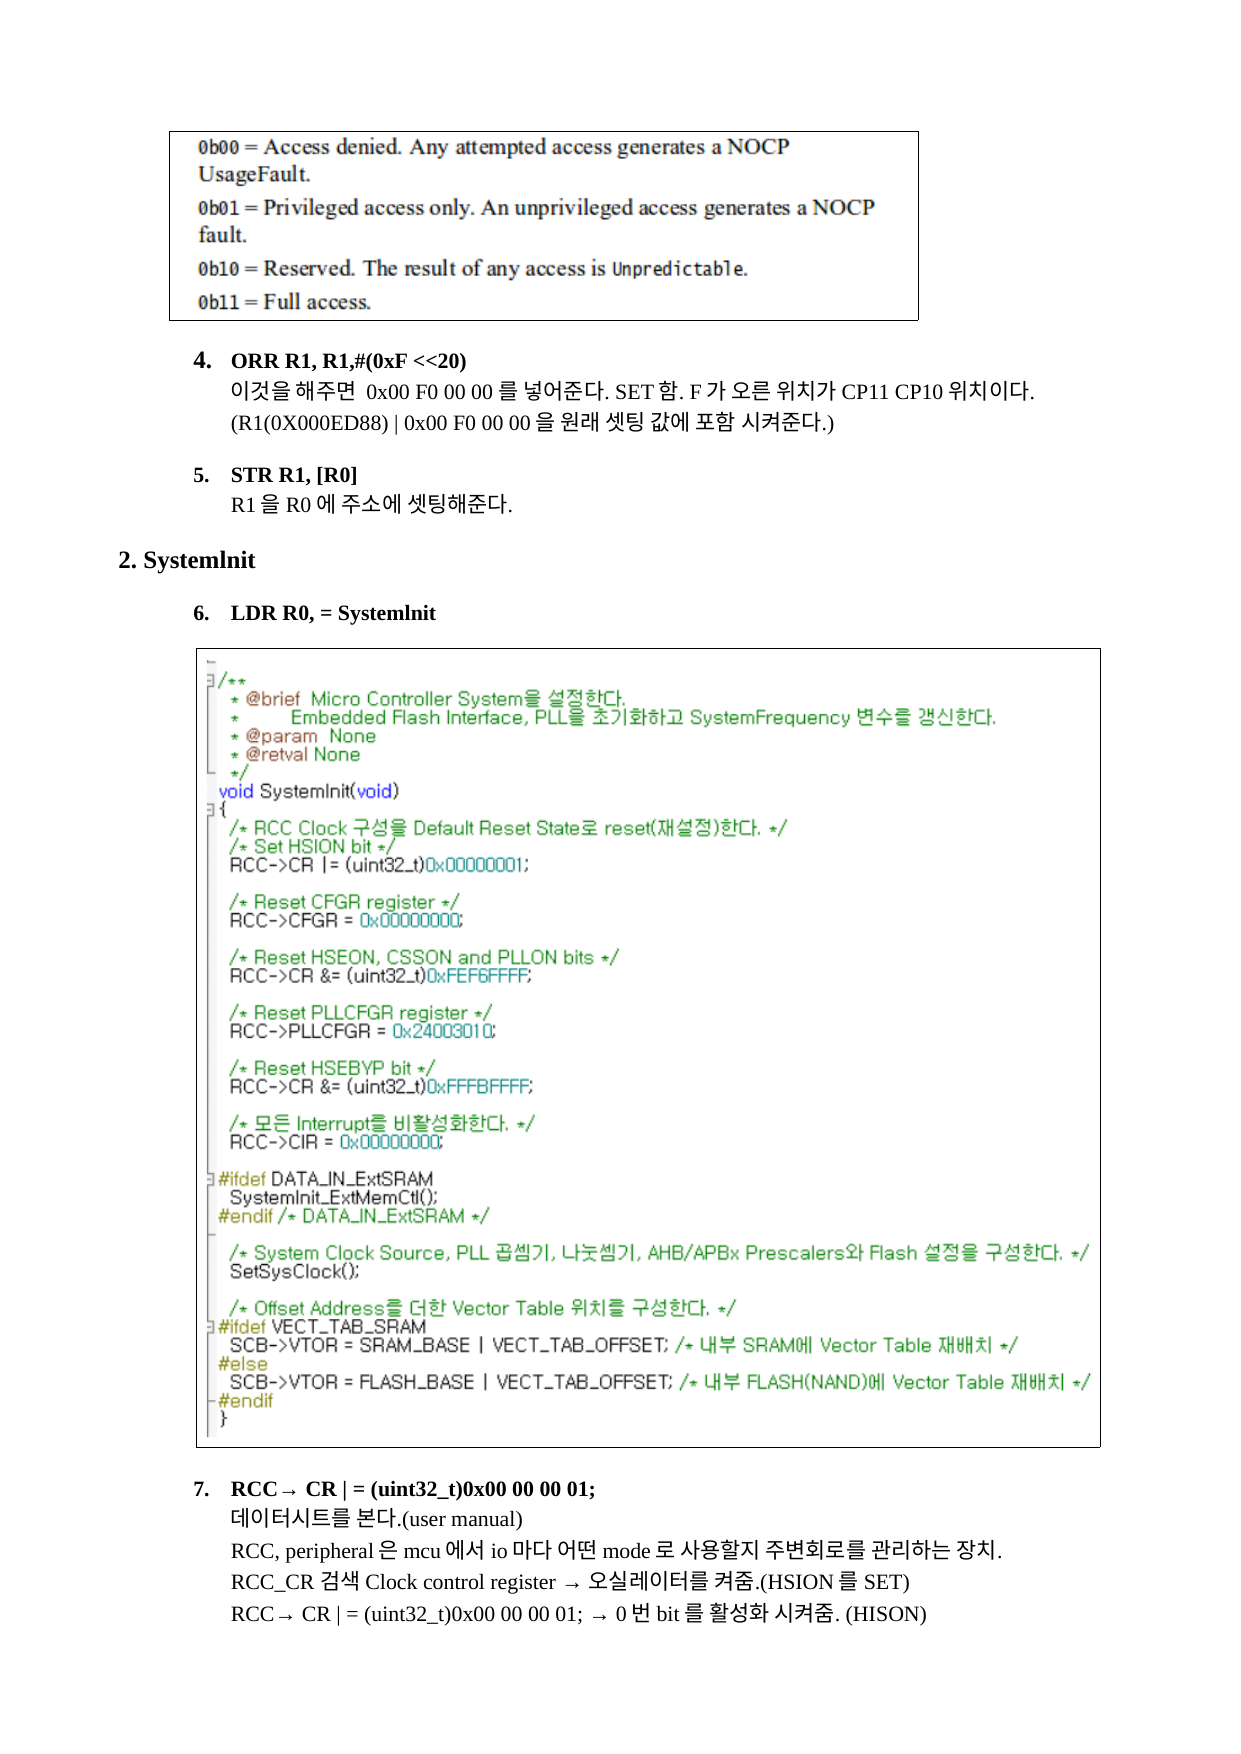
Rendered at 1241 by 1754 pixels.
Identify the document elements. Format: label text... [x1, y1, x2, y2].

list RCC_CR 검색 Clock control register → 오실레이터를 켜줌.(HSION를 SET) [193, 1564, 1122, 1596]
list LDR R0, = Systemlnit [193, 599, 1122, 625]
list ORR R1, R1,#(0xF <<20) [193, 345, 1122, 374]
list RCC→ CR | = (uint32_t)0x00 00 00 01; → 0번 bit를 활성화 시켜줌. (HISON) [193, 1596, 1122, 1628]
text 2. Systemlnit [118, 546, 1122, 574]
list R1을 R0 에 주소에 셋팅해준다. [193, 487, 1122, 519]
picture [198, 650, 1098, 1444]
list RCC, peripheral은 mcu에서 io마다 어떤 mode로 사용할지 주변회로를 관리하는 장치. [193, 1533, 1122, 1564]
list RCC→ CR | = (uint32_t)0x00 00 00 01; [193, 1476, 1122, 1501]
list STR R1, [R0] [193, 462, 1122, 487]
picture [172, 134, 915, 317]
list (R1(0X000ED88) | 0x00 F0 00 00을 원래 셋팅 값에 포함 시켜준다.) [193, 405, 1122, 437]
list 데이터시트를 본다.(user manual) [193, 1501, 1122, 1533]
list 이것을 해주면 0x00 F0 00 00 를 넣어준다. SET함. F가 오른 위치가 CP11 CP10 위치이다. [193, 374, 1122, 405]
